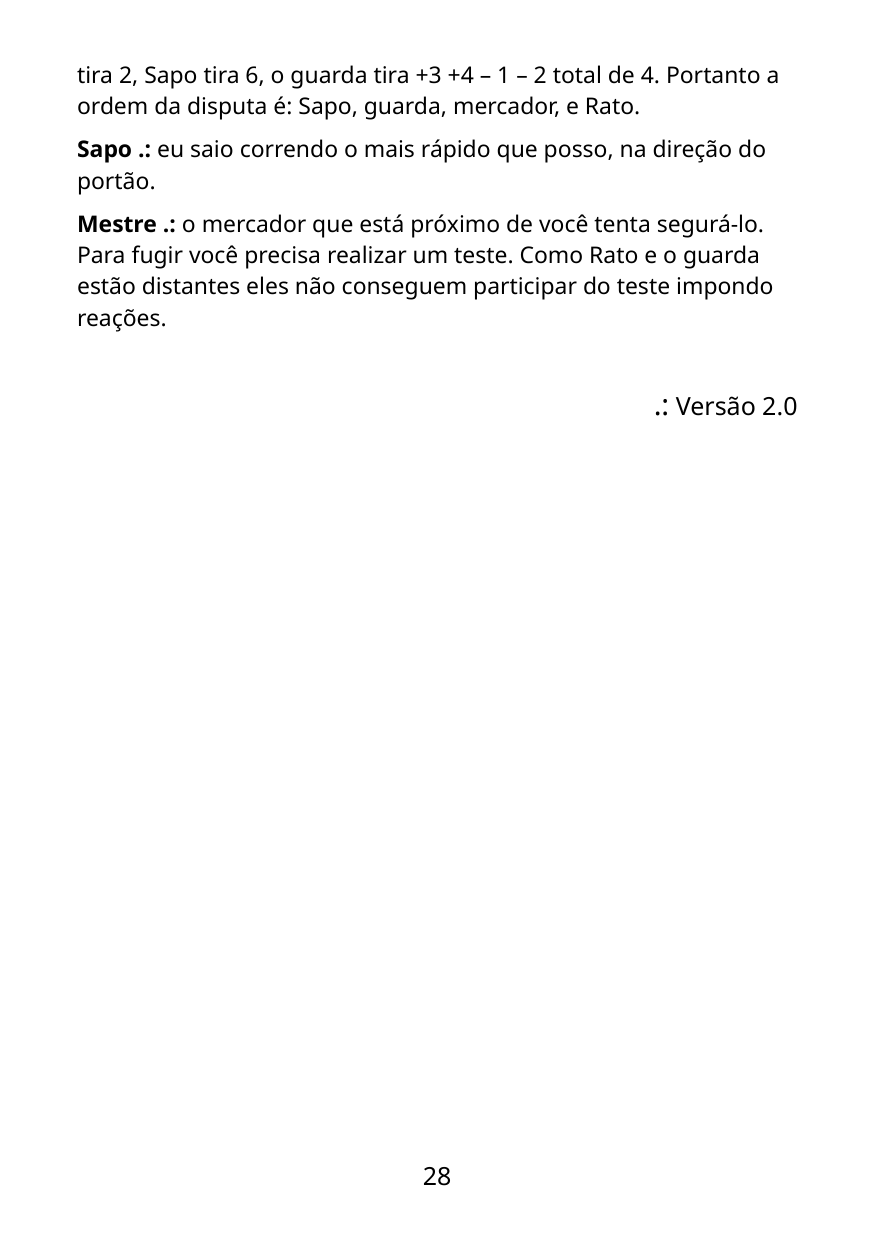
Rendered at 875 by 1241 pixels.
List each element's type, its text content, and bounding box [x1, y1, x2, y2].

text .: Versão 2.0 [77, 385, 797, 424]
text Sapo .: eu saio correndo o mais rápido que posso, na direção do portão. [77, 133, 797, 196]
text Mestre .: o mercador que está próximo de você tenta segurá-lo. Para fugir você precisa realizar um teste. Como Rato e o guarda estão distantes eles não conseguem participar do teste impondo reações. [77, 208, 797, 333]
text tira 2, Sapo tira 6, o guarda tira +3 +4 – 1 – 2 total de 4. Portanto a ordem da disputa é: Sapo, guarda, mercador, e Rato. [77, 59, 797, 122]
